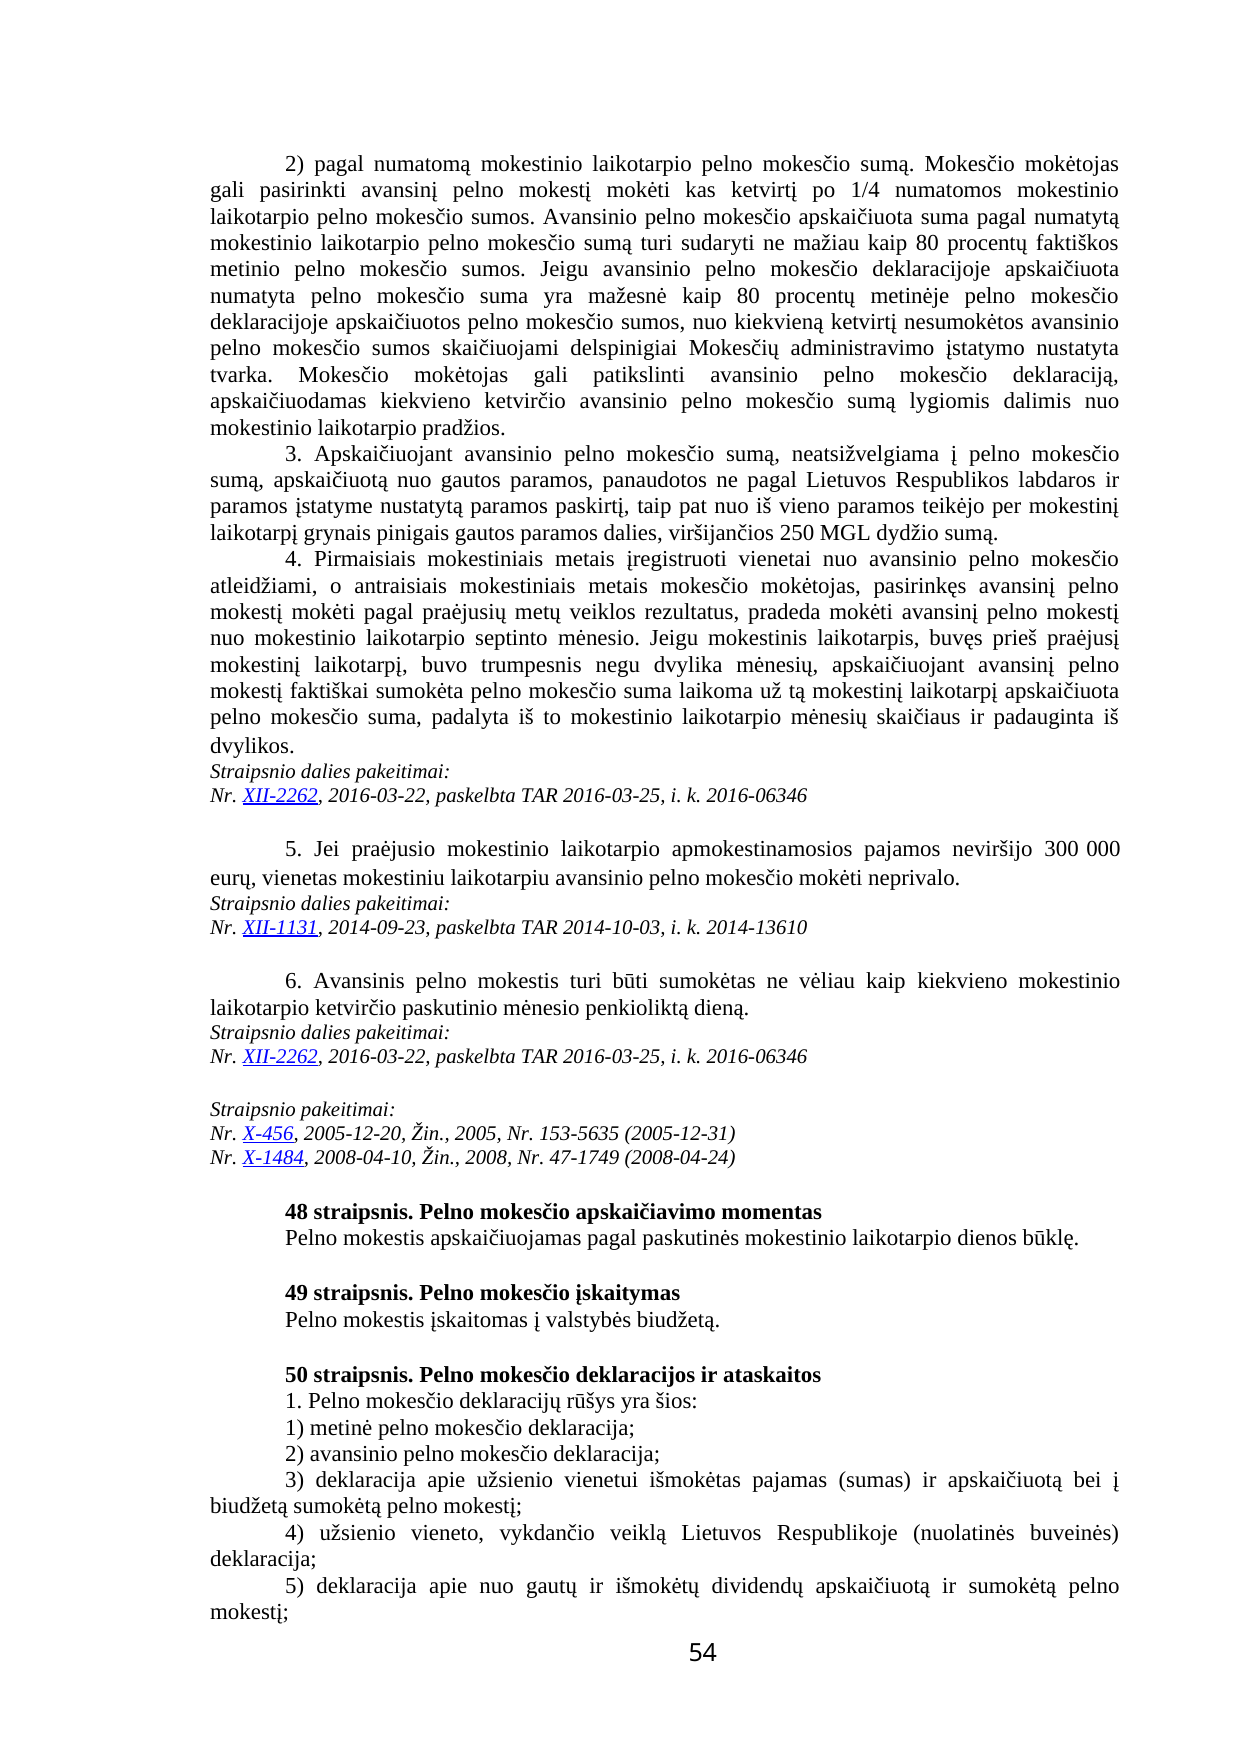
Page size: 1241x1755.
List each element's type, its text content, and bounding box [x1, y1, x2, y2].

text Straipsnio dalies pakeitimai: [210, 891, 1120, 914]
text 5. Jei praėjusio mokestinio laikotarpio apmokestinamosios pajamos neviršijo 300 000 eurų, vienetas mokestiniu laikotarpiu avansinio pelno mokesčio mokėti neprivalo. [210, 835, 1120, 891]
text Nr. X-1484, 2008-04-10, Žin., 2008, Nr. 47-1749 (2008-04-24) [210, 1145, 1120, 1169]
text 2) avansinio pelno mokesčio deklaracija; [210, 1440, 1120, 1466]
text Nr. XII-1131, 2014-09-23, paskelbta TAR 2014-10-03, i. k. 2014-13610 [210, 914, 1120, 939]
text 6. Avansinis pelno mokestis turi būti sumokėtas ne vėliau kaip kiekvieno mokestinio laikotarpio ketvirčio paskutinio mėnesio penkioliktą dieną. [210, 967, 1120, 1020]
text Pelno mokestis apskaičiuojamas pagal paskutinės mokestinio laikotarpio dienos būklę. [210, 1224, 1120, 1251]
text 1) metinė pelno mokesčio deklaracija; [210, 1413, 1120, 1440]
text Pelno mokestis įskaitomas į valstybės biudžetą. [210, 1306, 1120, 1332]
text Straipsnio dalies pakeitimai: [210, 1020, 1120, 1044]
text 2) pagal numatomą mokestinio laikotarpio pelno mokesčio sumą. Mokesčio mokėtojas gali pasirinkti avansinį pelno mokestį mokėti kas ketvirtį po 1/4 numatomos mokestinio laikotarpio pelno mokesčio sumos. Avansinio pelno mokesčio apskaičiuota suma pagal numatytą mokestinio laikotarpio pelno mokesčio sumą turi sudaryti ne mažiau kaip 80 procentų faktiškos metinio pelno mokesčio sumos. Jeigu avansinio pelno mokesčio deklaracijoje apskaičiuota numatyta pelno mokesčio suma yra mažesnė kaip 80 procentų metinėje pelno mokesčio deklaracijoje apskaičiuotos pelno mokesčio sumos, nuo kiekvieną ketvirtį nesumokėtos avansinio pelno mokesčio sumos skaičiuojami delspinigiai Mokesčių administravimo įstatymo nustatyta tvarka. Mokesčio mokėtojas gali patikslinti avansinio pelno mokesčio deklaraciją, apskaičiuodamas kiekvieno ketvirčio avansinio pelno mokesčio sumą lygiomis dalimis nuo mokestinio laikotarpio pradžios. [210, 150, 1120, 440]
text Nr. X-456, 2005-12-20, Žin., 2005, Nr. 153-5635 (2005-12-31) [210, 1121, 1120, 1145]
text 48 straipsnis. Pelno mokesčio apskaičiavimo momentas [210, 1198, 1120, 1224]
text Nr. XII-2262, 2016-03-22, paskelbta TAR 2016-03-25, i. k. 2016-06346 [210, 1044, 1120, 1068]
text 5) deklaracija apie nuo gautų ir išmokėtų dividendų apskaičiuotą ir sumokėtą pelno mokestį; [210, 1572, 1120, 1624]
text Straipsnio dalies pakeitimai: [210, 758, 1120, 783]
subtitle 49 straipsnis. Pelno mokesčio įskaitymas [210, 1279, 1120, 1306]
text Straipsnio pakeitimai: [210, 1097, 1120, 1121]
text 3. Apskaičiuojant avansinio pelno mokesčio sumą, neatsižvelgiama į pelno mokesčio sumą, apskaičiuotą nuo gautos paramos, panaudotos ne pagal Lietuvos Respublikos labdaros ir paramos įstatyme nustatytą paramos paskirtį, taip pat nuo iš vieno paramos teikėjo per mokestinį laikotarpį grynais pinigais gautos paramos dalies, viršijančios 250 MGL dydžio sumą. [210, 440, 1120, 545]
text 4. Pirmaisiais mokestiniais metais įregistruoti vienetai nuo avansinio pelno mokesčio atleidžiami, o antraisiais mokestiniais metais mokesčio mokėtojas, pasirinkęs avansinį pelno mokestį mokėti pagal praėjusių metų veiklos rezultatus, pradeda mokėti avansinį pelno mokestį nuo mokestinio laikotarpio septinto mėnesio. Jeigu mokestinis laikotarpis, buvęs prieš praėjusį mokestinį laikotarpį, buvo trumpesnis negu dvylika mėnesių, apskaičiuojant avansinį pelno mokestį faktiškai sumokėta pelno mokesčio suma laikoma už tą mokestinį laikotarpį apskaičiuota pelno mokesčio suma, padalyta iš to mokestinio laikotarpio mėnesių skaičiaus ir padauginta iš dvylikos. [210, 545, 1120, 758]
text 1. Pelno mokesčio deklaracijų rūšys yra šios: [210, 1387, 1120, 1413]
text 50 straipsnis. Pelno mokesčio deklaracijos ir ataskaitos [210, 1361, 1120, 1387]
text Nr. XII-2262, 2016-03-22, paskelbta TAR 2016-03-25, i. k. 2016-06346 [210, 783, 1120, 807]
text 4) užsienio vieneto, vykdančio veiklą Lietuvos Respublikoje (nuolatinės buveinės) deklaracija; [210, 1519, 1120, 1572]
text 3) deklaracija apie užsienio vienetui išmokėtas pajamas (sumas) ir apskaičiuotą bei į biudžetą sumokėtą pelno mokestį; [210, 1466, 1120, 1519]
